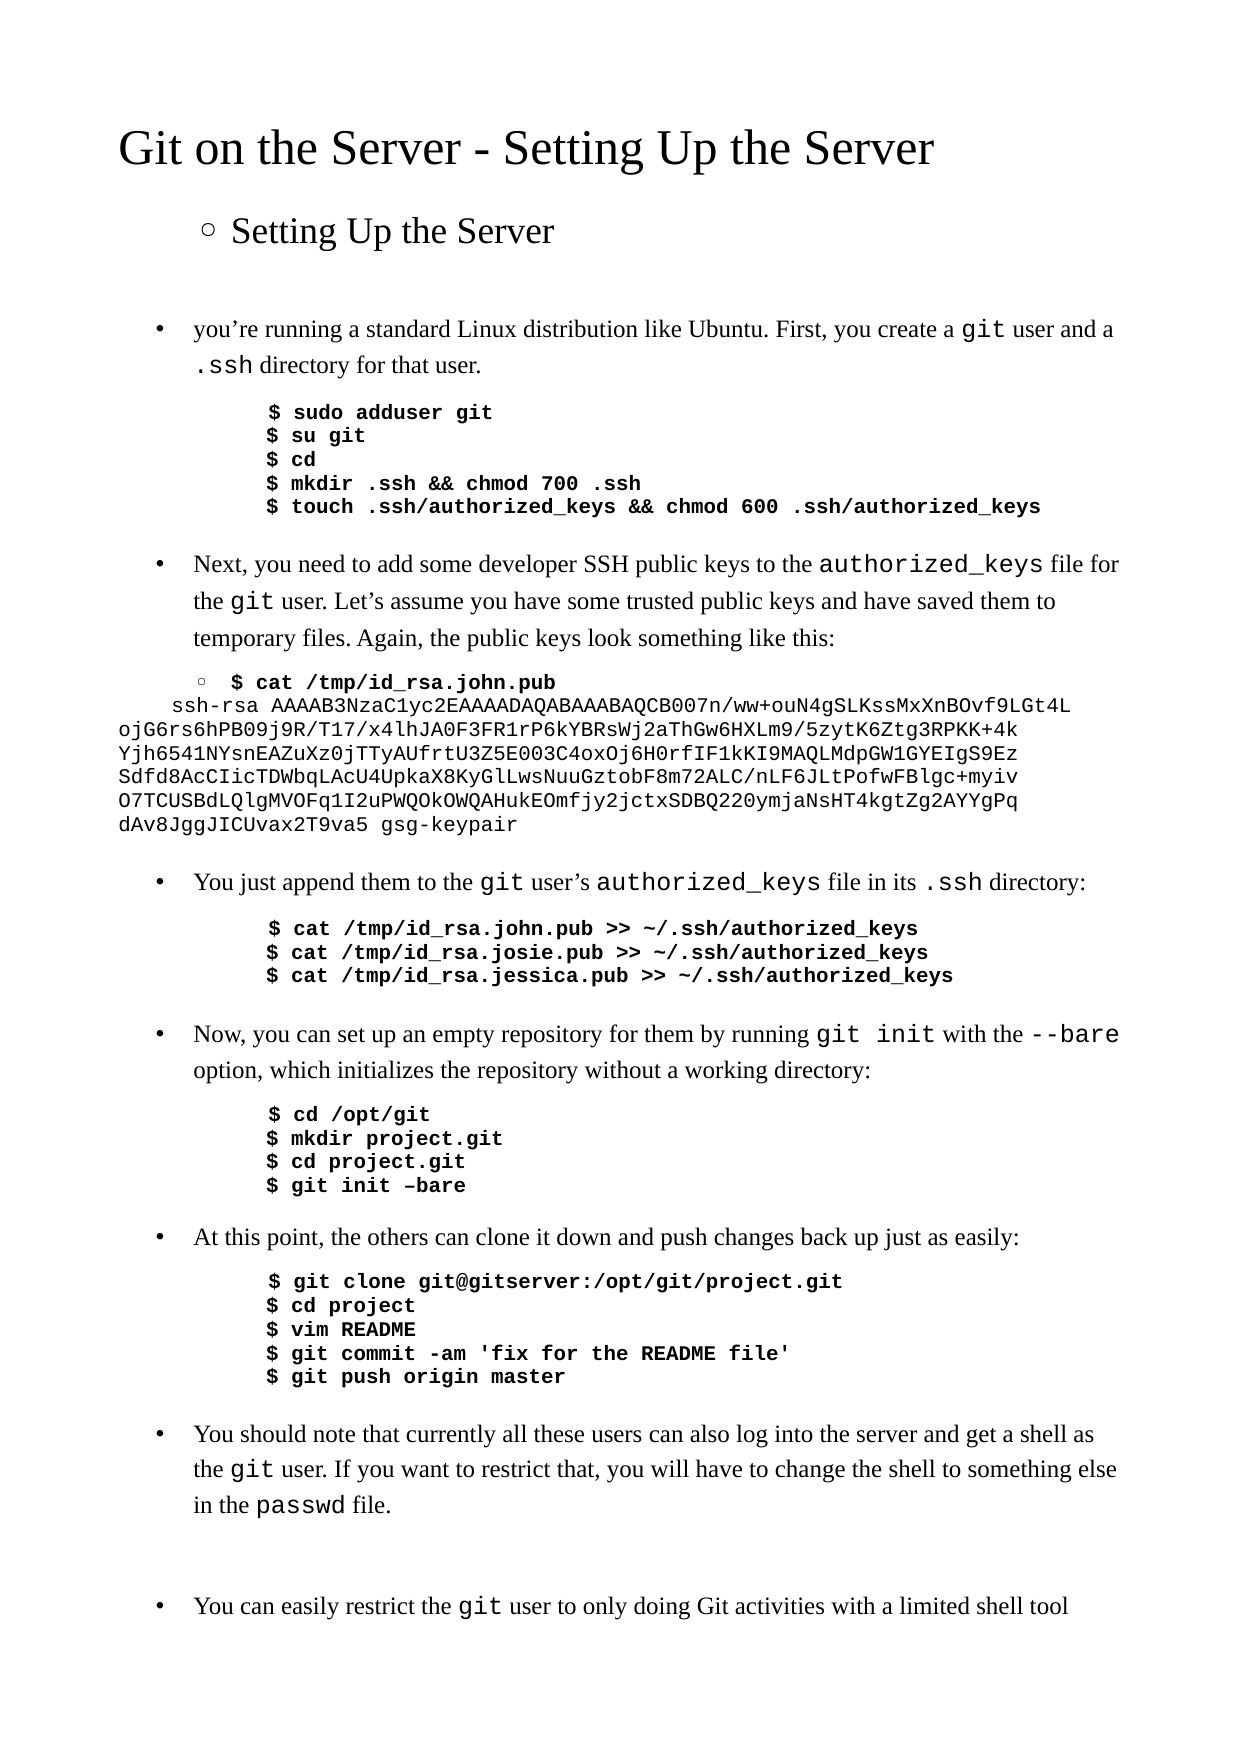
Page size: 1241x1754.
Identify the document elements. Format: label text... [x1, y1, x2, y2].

list ssh-rsa AAAAB3NzaC1yc2EAAAADAQABAAABAQCB007n/ww+ouN4gSLKssMxXnBOvf9LGt4L [136, 695, 1122, 719]
text ojG6rs6hPB09j9R/T17/x4lhJA0F3FR1rP6kYBRsWj2aThGw6HXLm9/5zytK6Ztg3RPKK+4k [118, 719, 1122, 743]
list $ git clone git@gitserver:/opt/git/project.git [231, 1272, 1122, 1295]
text $ su git [118, 425, 1122, 449]
text $ cd project [118, 1295, 1122, 1319]
text $ cat /tmp/id_rsa.josie.pub >> ~/.ssh/authorized_keys [118, 942, 1122, 966]
text $ mkdir project.git [118, 1128, 1122, 1152]
list You can easily restrict the git user to only doing Git activities with a limited shell tool [156, 1591, 1122, 1622]
list At this point, the others can clone it down and push changes back up just as easily: [156, 1222, 1122, 1251]
text Sdfd8AcCIicTDWbqLAcU4UpkaX8KyGlLwsNuuGztobF8m72ALC/nLF6JLtPofwFBlgc+myiv [118, 766, 1122, 790]
subtitle Setting Up the Server [193, 209, 1122, 252]
list You just append them to the git user’s authorized_keys file in its .ssh directory: [156, 867, 1122, 897]
list You should note that currently all these users can also log into the server and get a shell as the git user. If you want to restrict that, you will have to change the shell to something else in the passwd file. [156, 1419, 1122, 1521]
text $ cd project.git [118, 1152, 1122, 1175]
text $ git commit -am 'fix for the README file' [118, 1342, 1122, 1366]
text Yjh6541NYsnEAZuXz0jTTyAUfrtU3Z5E003C4oxOj6H0rfIF1kKI9MAQLMdpGW1GYEIgS9Ez [118, 743, 1122, 766]
text $ mkdir .ssh && chmod 700 .ssh [118, 473, 1122, 496]
text $ git push origin master [118, 1366, 1122, 1390]
text $ vim README [118, 1319, 1122, 1342]
text $ cd [118, 449, 1122, 473]
text O7TCUSBdLQlgMVOFq1I2uPWQOkOWQAHukEOmfjy2jctxSDBQ220ymjaNsHT4kgtZg2AYYgPq [118, 790, 1122, 813]
text $ touch .ssh/authorized_keys && chmod 600 .ssh/authorized_keys [118, 496, 1122, 520]
list $ cat /tmp/id_rsa.john.pub [193, 672, 1122, 695]
list $ sudo adduser git [231, 402, 1122, 425]
subtitle Git on the Server - Setting Up the Server [118, 118, 1122, 176]
list Now, you can set up an empty repository for them by running git init with the --bare option, which initializes the repository without a working directory: [156, 1019, 1122, 1084]
list Next, you need to add some developer SSH public keys to the authorized_keys file for the git user. Let’s assume you have some trusted public keys and have saved them to temporary files. Again, the public keys look something like this: [156, 549, 1122, 651]
list you’re running a standard Linux distribution like Ubuntu. First, you create a git user and a .ssh directory for that user. [156, 314, 1122, 381]
text $ git init –bare [118, 1175, 1122, 1199]
list $ cd /opt/git [231, 1104, 1122, 1128]
text $ cat /tmp/id_rsa.jessica.pub >> ~/.ssh/authorized_keys [118, 966, 1122, 989]
list $ cat /tmp/id_rsa.john.pub >> ~/.ssh/authorized_keys [231, 918, 1122, 942]
text dAv8JggJICUvax2T9va5 gsg-keypair [118, 813, 1122, 837]
